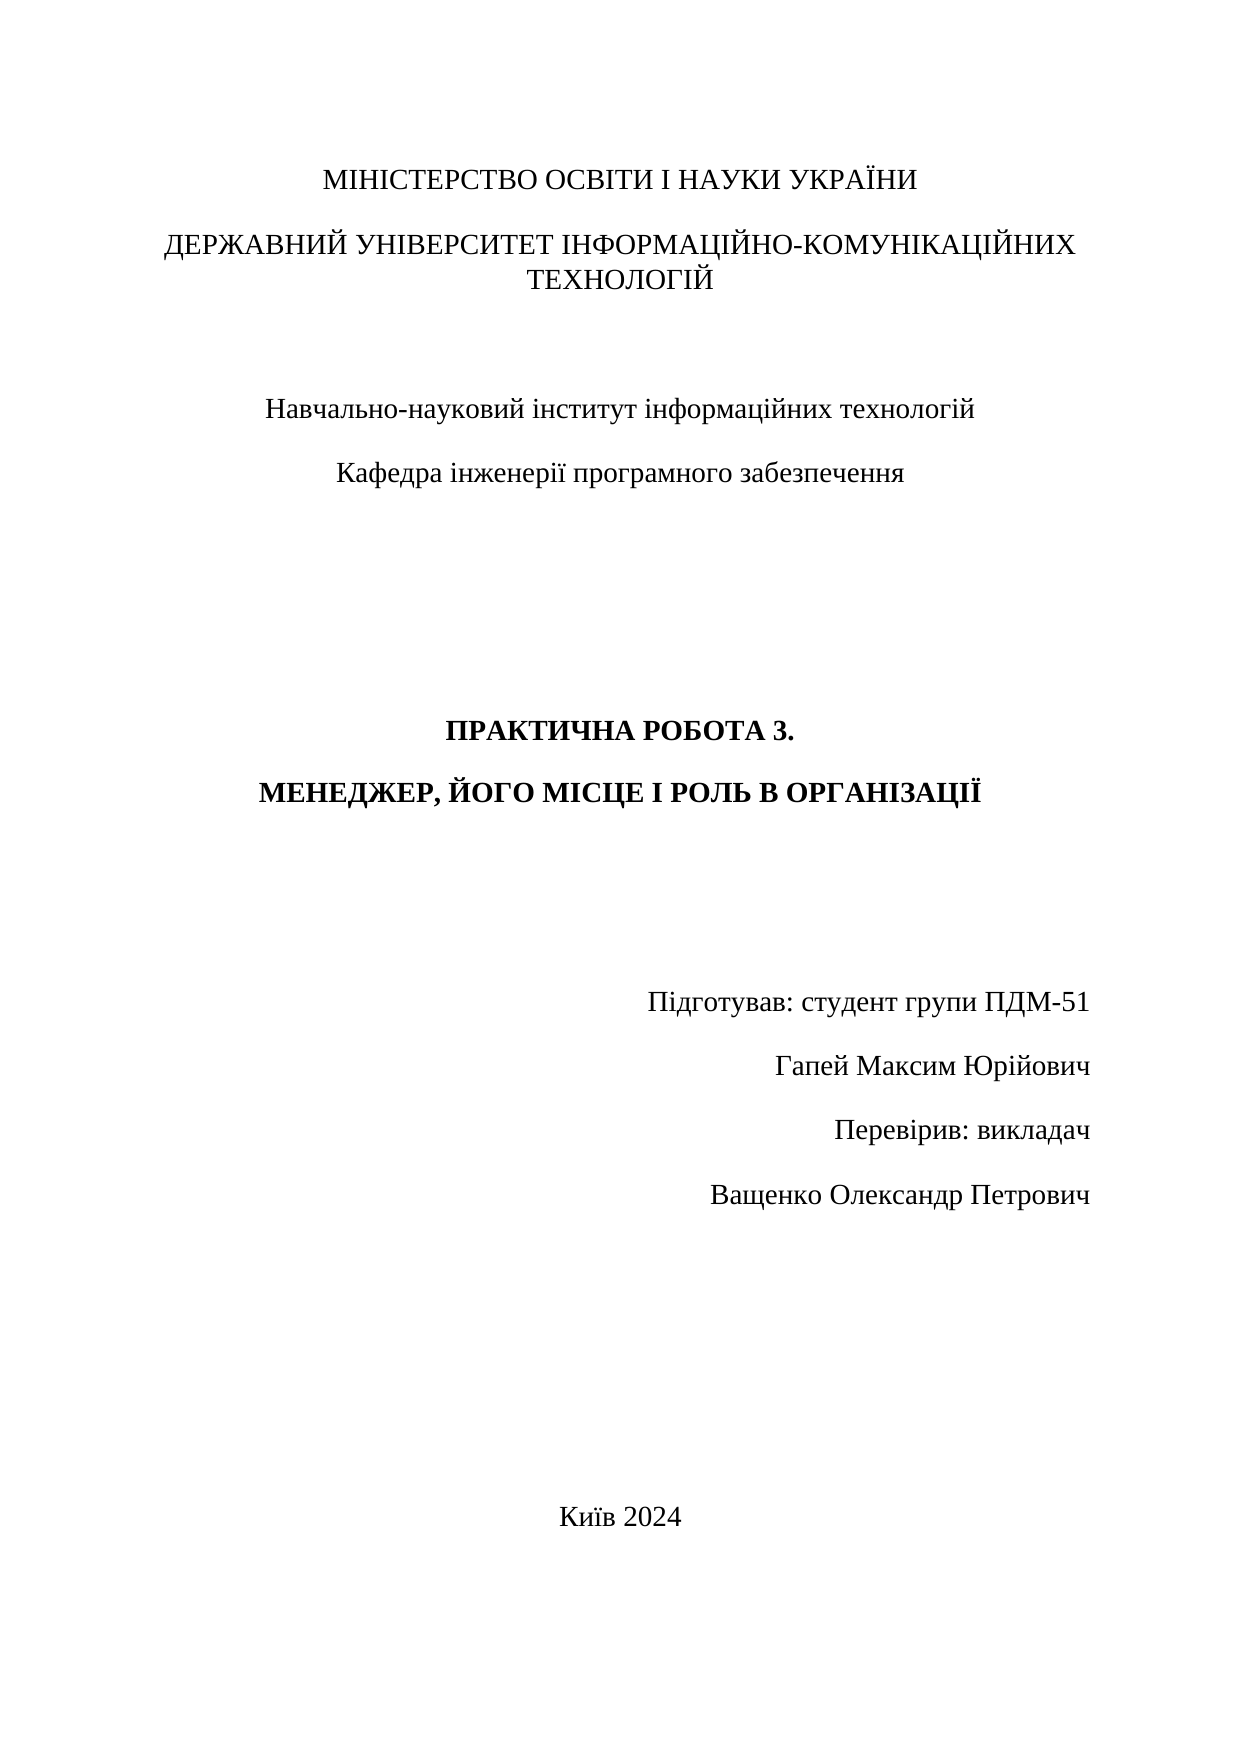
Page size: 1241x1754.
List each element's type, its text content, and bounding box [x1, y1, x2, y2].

text Підготував: студент групи ПДМ-51 [150, 984, 1090, 1017]
text ДЕРЖАВНИЙ УНІВЕРСИТЕТ ІНФОРМАЦІЙНО-КОМУНІКАЦІЙНИХ ТЕХНОЛОГІЙ [150, 227, 1090, 296]
text Київ 2024 [150, 1499, 1090, 1532]
text Ващенко Олександр Петрович [150, 1177, 1090, 1210]
text Перевірив: викладач [150, 1112, 1090, 1146]
text МЕНЕДЖЕР, ЙОГО МІСЦЕ І РОЛЬ В ОРГАНІЗАЦІЇ [150, 776, 1090, 809]
text МІНІСТЕРСТВО ОСВІТИ І НАУКИ УКРАЇНИ [150, 162, 1090, 196]
text ПРАКТИЧНА РОБОТА 3. [150, 713, 1090, 746]
text Кафедра інженерії програмного забезпечення [150, 455, 1090, 489]
text Навчально-науковий інститут інформаційних технологій [150, 391, 1090, 424]
text Гапей Максим Юрійович [150, 1048, 1090, 1082]
